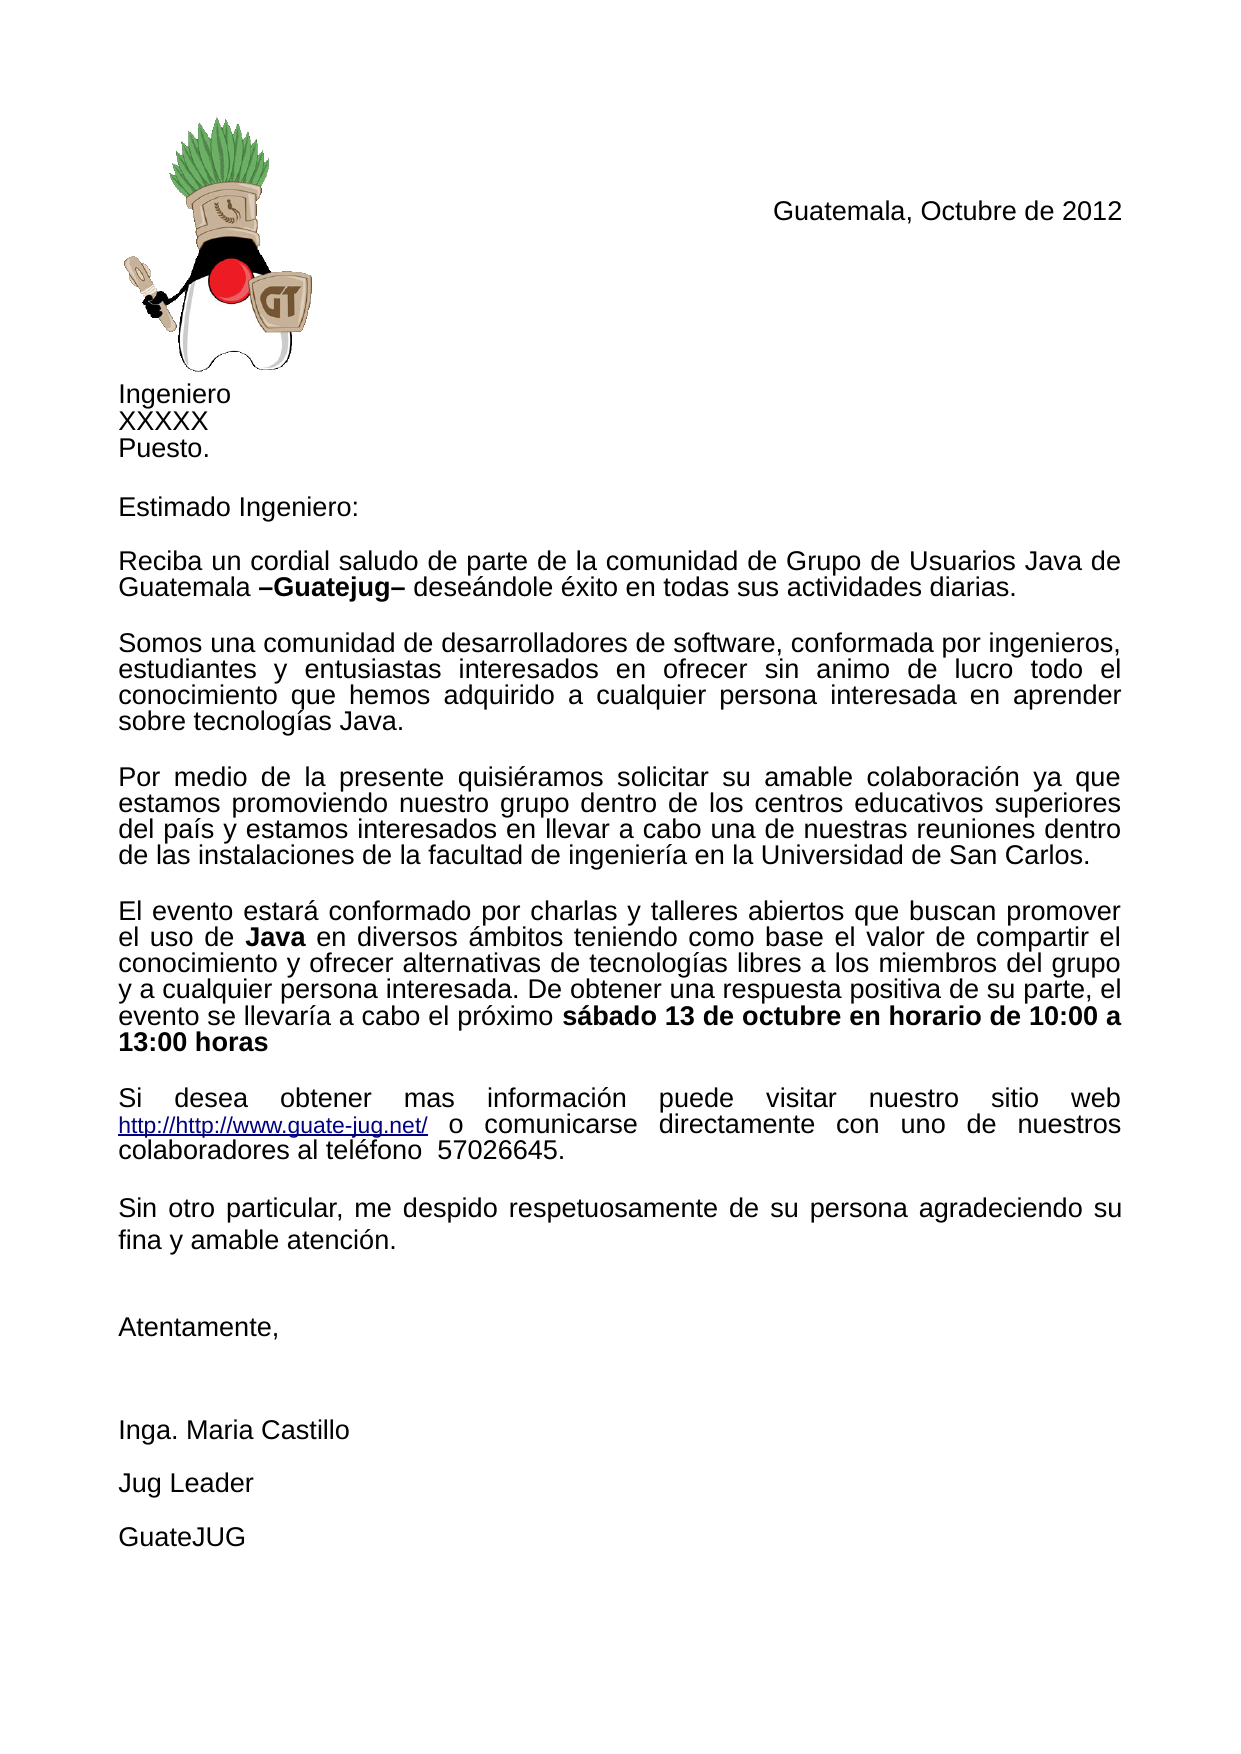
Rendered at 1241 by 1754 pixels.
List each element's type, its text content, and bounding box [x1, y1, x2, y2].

text Sin otro particular, me despido respetuosamente de su persona agradeciendo su fina y amable atención. [118, 1192, 1124, 1255]
text Jug Leader [118, 1467, 446, 1499]
picture [118, 114, 317, 374]
text GuateJUG [118, 1521, 446, 1552]
text XXXXX [118, 409, 1122, 436]
text Somos una comunidad de desarrolladores de software, conformada por ingenieros, estudiantes y entusiastas interesados en ofrecer sin animo de lucro todo el conocimiento que hemos adquirido a cualquier persona interesada en aprender sobre tecnologías Java. [118, 632, 1122, 736]
text Inga. Maria Castillo [118, 1414, 446, 1445]
text Atentamente, [118, 1311, 582, 1342]
text Si desea obtener mas información puede visitar nuestro sitio web http://http://www.guate-jug.net/ o comunicarse directamente con uno de nuestros colaboradores al teléfono 57026645. [118, 1086, 1122, 1164]
text Puesto. [118, 436, 1122, 463]
text Reciba un cordial saludo de parte de la comunidad de Grupo de Usuarios Java de Guatemala –Guatejug– deseándole éxito en todas sus actividades diarias. [118, 549, 1122, 602]
text Por medio de la presente quisiéramos solicitar su amable colaboración ya que estamos promoviendo nuestro grupo dentro de los centros educativos superiores del país y estamos interesados en llevar a cabo una de nuestras reuniones dentro de las instalaciones de la facultad de ingeniería en la Universidad de San Carlos. [118, 766, 1122, 870]
text El evento estará conformado por charlas y talleres abiertos que buscan promover el uso de Java en diversos ámbitos teniendo como base el valor de compartir el conocimiento y ofrecer alternativas de tecnologías libres a los miembros del grupo y a cualquier persona interesada. De obtener una respuesta positiva de su parte, el evento se llevaría a cabo el próximo sábado 13 de octubre en horario de 10:00 a 13:00 horas [118, 900, 1122, 1056]
text Ingeniero [118, 382, 1122, 409]
text Guatemala, Octubre de 2012 [317, 195, 1122, 226]
text Estimado Ingeniero: [118, 491, 1122, 523]
